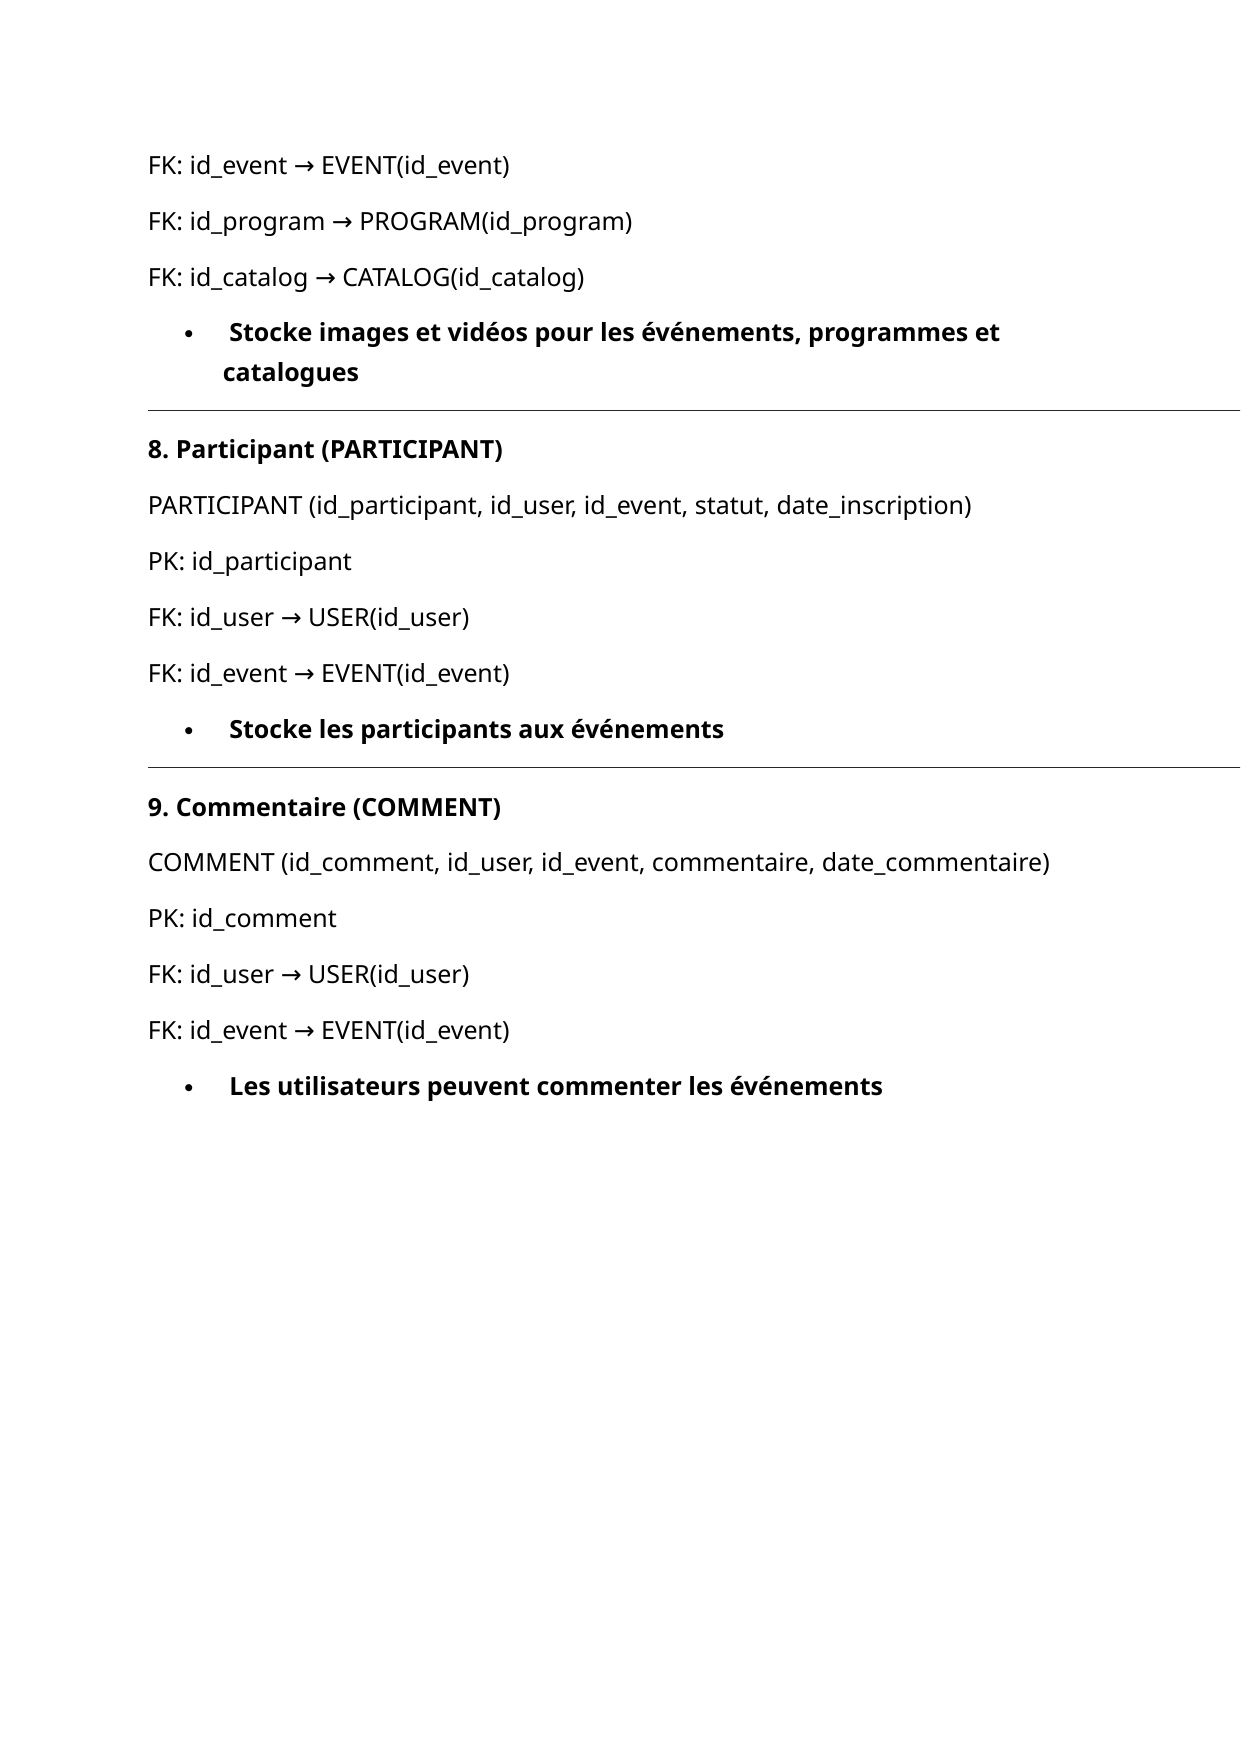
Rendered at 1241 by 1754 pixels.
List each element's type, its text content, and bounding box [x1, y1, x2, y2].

text PK: id_participant [148, 544, 1093, 578]
text FK: id_user → USER(id_user) [148, 957, 1093, 991]
text 8. Participant (PARTICIPANT) [148, 432, 1093, 466]
text FK: id_catalog → CATALOG(id_catalog) [148, 259, 1093, 293]
text FK: id_event → EVENT(id_event) [148, 656, 1093, 689]
list Les utilisateurs peuvent commenter les événements [185, 1068, 1093, 1102]
list Stocke images et vidéos pour les événements, programmes et catalogues [185, 315, 1093, 388]
text FK: id_event → EVENT(id_event) [148, 1013, 1093, 1047]
text 9. Commentaire (COMMENT) [148, 789, 1093, 823]
list Stocke les participants aux événements [185, 711, 1093, 745]
text PK: id_comment [148, 901, 1093, 935]
text COMMENT (id_comment, id_user, id_event, commentaire, date_commentaire) [148, 845, 1093, 879]
text PARTICIPANT (id_participant, id_user, id_event, statut, date_inscription) [148, 488, 1093, 522]
text FK: id_program → PROGRAM(id_program) [148, 203, 1093, 237]
text FK: id_user → USER(id_user) [148, 600, 1093, 634]
text FK: id_event → EVENT(id_event) [148, 148, 1093, 182]
